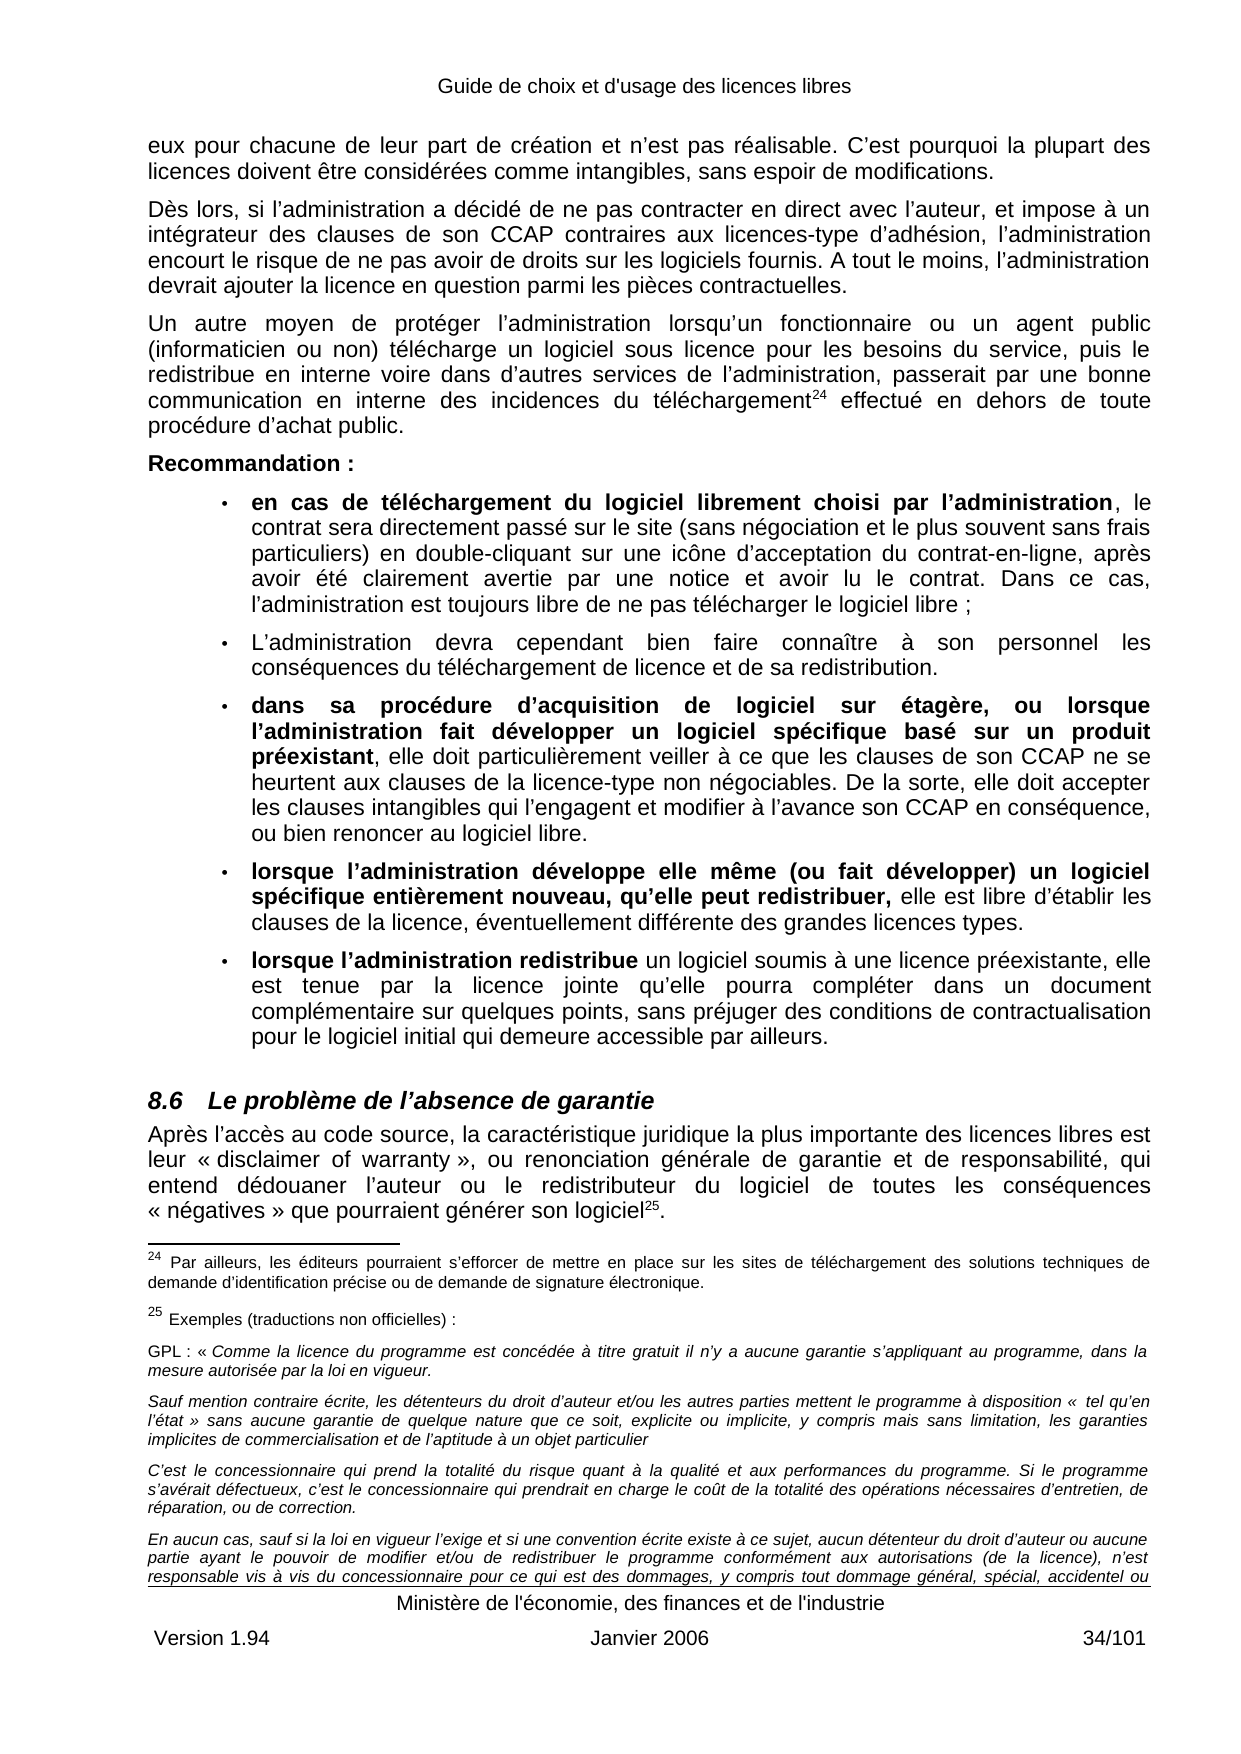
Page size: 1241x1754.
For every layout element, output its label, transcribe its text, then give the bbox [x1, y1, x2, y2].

text En aucun cas, sauf si la loi en vigueur l’exige et si une convention écrite existe à ce sujet, aucun détenteur du droit d’auteur ou aucune partie ayant le pouvoir de modifier et/ou de redistribuer le programme conformément aux autorisations (de la licence), n’est responsable vis à vis du concessionnaire pour ce qui est des dommages, y compris tout dommage général, spécial, accidentel ou [148, 1530, 1151, 1586]
text Exemples (traductions non officielles) : [148, 1304, 1151, 1330]
list lorsque l’administration redistribue un logiciel soumis à une licence préexistante, elle est tenue par la licence jointe qu’elle pourra compléter dans un document complémentaire sur quelques points, sans préjuger des conditions de contractualisation pour le logiciel initial qui demeure accessible par ailleurs. [221, 947, 1151, 1049]
subtitle Le problème de l’absence de garantie [148, 1087, 1151, 1115]
list en cas de téléchargement du logiciel librement choisi par l’administration, le contrat sera directement passé sur le site (sans négociation et le plus souvent sans frais particuliers) en double-cliquant sur une icône d’acceptation du contrat-en-ligne, après avoir été clairement avertie par une notice et avoir lu le contrat. Dans ce cas, l’administration est toujours libre de ne pas télécharger le logiciel libre ; [221, 489, 1151, 617]
text eux pour chacune de leur part de création et n’est pas réalisable. C’est pourquoi la plupart des licences doivent être considérées comme intangibles, sans espoir de modifications. [148, 133, 1151, 184]
text C’est le concessionnaire qui prend la totalité du risque quant à la qualité et aux performances du programme. Si le programme s’avérait défectueux, c’est le concessionnaire qui prendrait en charge le coût de la totalité des opérations nécessaires d’entretien, de réparation, ou de correction. [148, 1461, 1151, 1517]
list lorsque l’administration développe elle même (ou fait développer) un logiciel spécifique entièrement nouveau, qu’elle peut redistribuer, elle est libre d’établir les clauses de la licence, éventuellement différente des grandes licences types. [221, 858, 1151, 935]
text Dès lors, si l’administration a décidé de ne pas contracter en direct avec l’auteur, et impose à un intégrateur des clauses de son CCAP contraires aux licences-type d’adhésion, l’administration encourt le risque de ne pas avoir de droits sur les logiciels fournis. A tout le moins, l’administration devrait ajouter la licence en question parmi les pièces contractuelles. [148, 196, 1151, 298]
text Après l’accès au code source, la caractéristique juridique la plus importante des licences libres est leur « disclaimer of warranty », ou renonciation générale de garantie et de responsabilité, qui entend dédouaner l’auteur ou le redistributeur du logiciel de toutes les conséquences « négatives » que pourraient générer son logiciel. [148, 1121, 1151, 1223]
text Recommandation : [148, 451, 1151, 477]
list dans sa procédure d’acquisition de logiciel sur étagère, ou lorsque l’administration fait développer un logiciel spécifique basé sur un produit préexistant, elle doit particulièrement veiller à ce que les clauses de son CCAP ne se heurtent aux clauses de la licence-type non négociables. De la sorte, elle doit accepter les clauses intangibles qui l’engagent et modifier à l’avance son CCAP en conséquence, ou bien renoncer au logiciel libre. [221, 693, 1151, 846]
text Sauf mention contraire écrite, les détenteurs du droit d’auteur et/ou les autres parties mettent le programme à disposition « tel qu’en l’état » sans aucune garantie de quelque nature que ce soit, explicite ou implicite, y compris mais sans limitation, les garanties implicites de commercialisation et de l’aptitude à un objet particulier [148, 1392, 1151, 1449]
text Par ailleurs, les éditeurs pourraient s’efforcer de mettre en place sur les sites de téléchargement des solutions techniques de demande d’identification précise ou de demande de signature électronique. [148, 1250, 1151, 1292]
list L’administration devra cependant bien faire connaître à son personnel les conséquences du téléchargement de licence et de sa redistribution. [221, 629, 1151, 680]
text GPL : « Comme la licence du programme est concédée à titre gratuit il n’y a aucune garantie s’appliquant au programme, dans la mesure autorisée par la loi en vigueur. [148, 1342, 1151, 1380]
text Un autre moyen de protéger l’administration lorsqu’un fonctionnaire ou un agent public (informaticien ou non) télécharge un logiciel sous licence pour les besoins du service, puis le redistribue en interne voire dans d’autres services de l’administration, passerait par une bonne communication en interne des incidences du téléchargement effectué en dehors de toute procédure d’achat public. [148, 311, 1151, 439]
